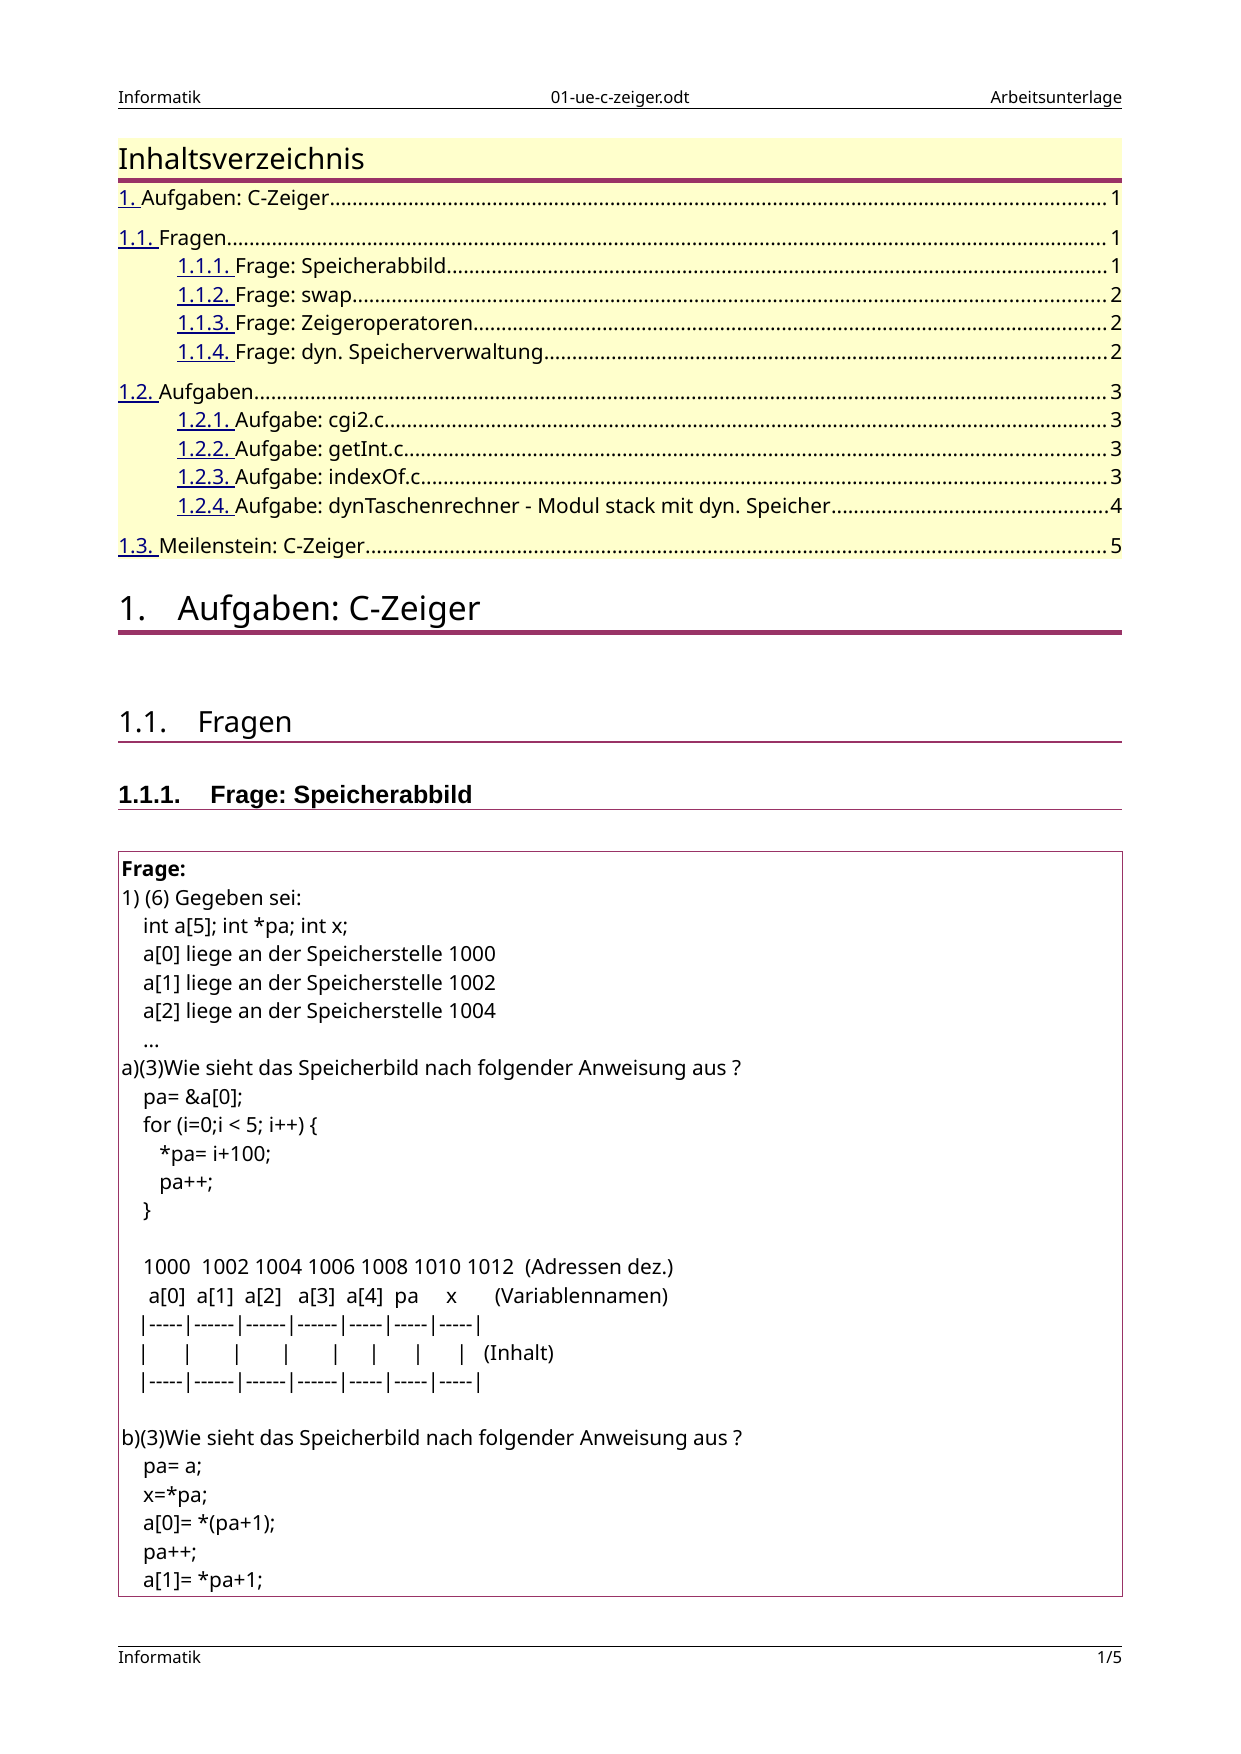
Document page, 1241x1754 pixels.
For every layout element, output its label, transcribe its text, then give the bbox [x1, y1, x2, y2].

text 1.2.3. Aufgabe: indexOf.c 3 [177, 462, 1122, 491]
text 1.2.4. Aufgabe: dynTaschenrechner - Modul stack mit dyn. Speicher 4 [177, 491, 1122, 519]
subtitle Frage: Speicherabbild [118, 781, 1122, 809]
text a[0] liege an der Speicherstelle 1000 [119, 937, 1122, 965]
text 1.1.1. Frage: Speicherabbild 1 [177, 251, 1122, 280]
text 1.2.2. Aufgabe: getInt.c 3 [177, 434, 1122, 462]
text a[1] liege an der Speicherstelle 1002 [119, 965, 1122, 993]
text pa++; [119, 1164, 1122, 1192]
text 1.1.2. Frage: swap 2 [177, 280, 1122, 308]
subtitle Fragen [118, 701, 1122, 741]
text pa= a; [119, 1448, 1122, 1477]
text a[2] liege an der Speicherstelle 1004 [119, 993, 1122, 1022]
text |-----|------|------|------|-----|-----|-----| [119, 1306, 1122, 1335]
text 1.2.1. Aufgabe: cgi2.c 3 [177, 405, 1122, 434]
text 1. Aufgaben: C-Zeiger 1 [118, 183, 1122, 211]
text int a[5]; int *pa; int x; [119, 908, 1122, 937]
text ... [119, 1022, 1122, 1050]
text Frage: [119, 852, 1122, 880]
text } [119, 1192, 1122, 1221]
text a)(3)Wie sieht das Speicherbild nach folgender Anweisung aus ? [119, 1050, 1122, 1079]
subtitle Inhaltsverzeichnis [118, 138, 1122, 178]
text for (i=0;i < 5; i++) { [119, 1107, 1122, 1136]
text *pa= i+100; [119, 1136, 1122, 1164]
text 1.3. Meilenstein: C-Zeiger 5 [118, 531, 1122, 559]
text 1.1.3. Frage: Zeigeroperatoren 2 [177, 308, 1122, 337]
text | | | | | | | | (Inhalt) [119, 1335, 1122, 1363]
subtitle Aufgaben: C-Zeiger [118, 584, 1122, 630]
text 1000 1002 1004 1006 1008 1010 1012 (Adressen dez.) [119, 1249, 1122, 1278]
text |-----|------|------|------|-----|-----|-----| [119, 1363, 1122, 1392]
text 1.1.4. Frage: dyn. Speicherverwaltung 2 [177, 337, 1122, 365]
text a[1]= *pa+1; [119, 1562, 1122, 1596]
text a[0] a[1] a[2] a[3] a[4] pa x (Variablennamen) [119, 1278, 1122, 1306]
text x=*pa; [119, 1477, 1122, 1505]
text pa= &a[0]; [119, 1079, 1122, 1107]
text 1) (6) Gegeben sei: [119, 880, 1122, 908]
text 1.2. Aufgaben 3 [118, 377, 1122, 405]
text pa++; [119, 1534, 1122, 1562]
text b)(3)Wie sieht das Speicherbild nach folgender Anweisung aus ? [119, 1420, 1122, 1448]
text a[0]= *(pa+1); [119, 1505, 1122, 1534]
text 1.1. Fragen 1 [118, 223, 1122, 251]
